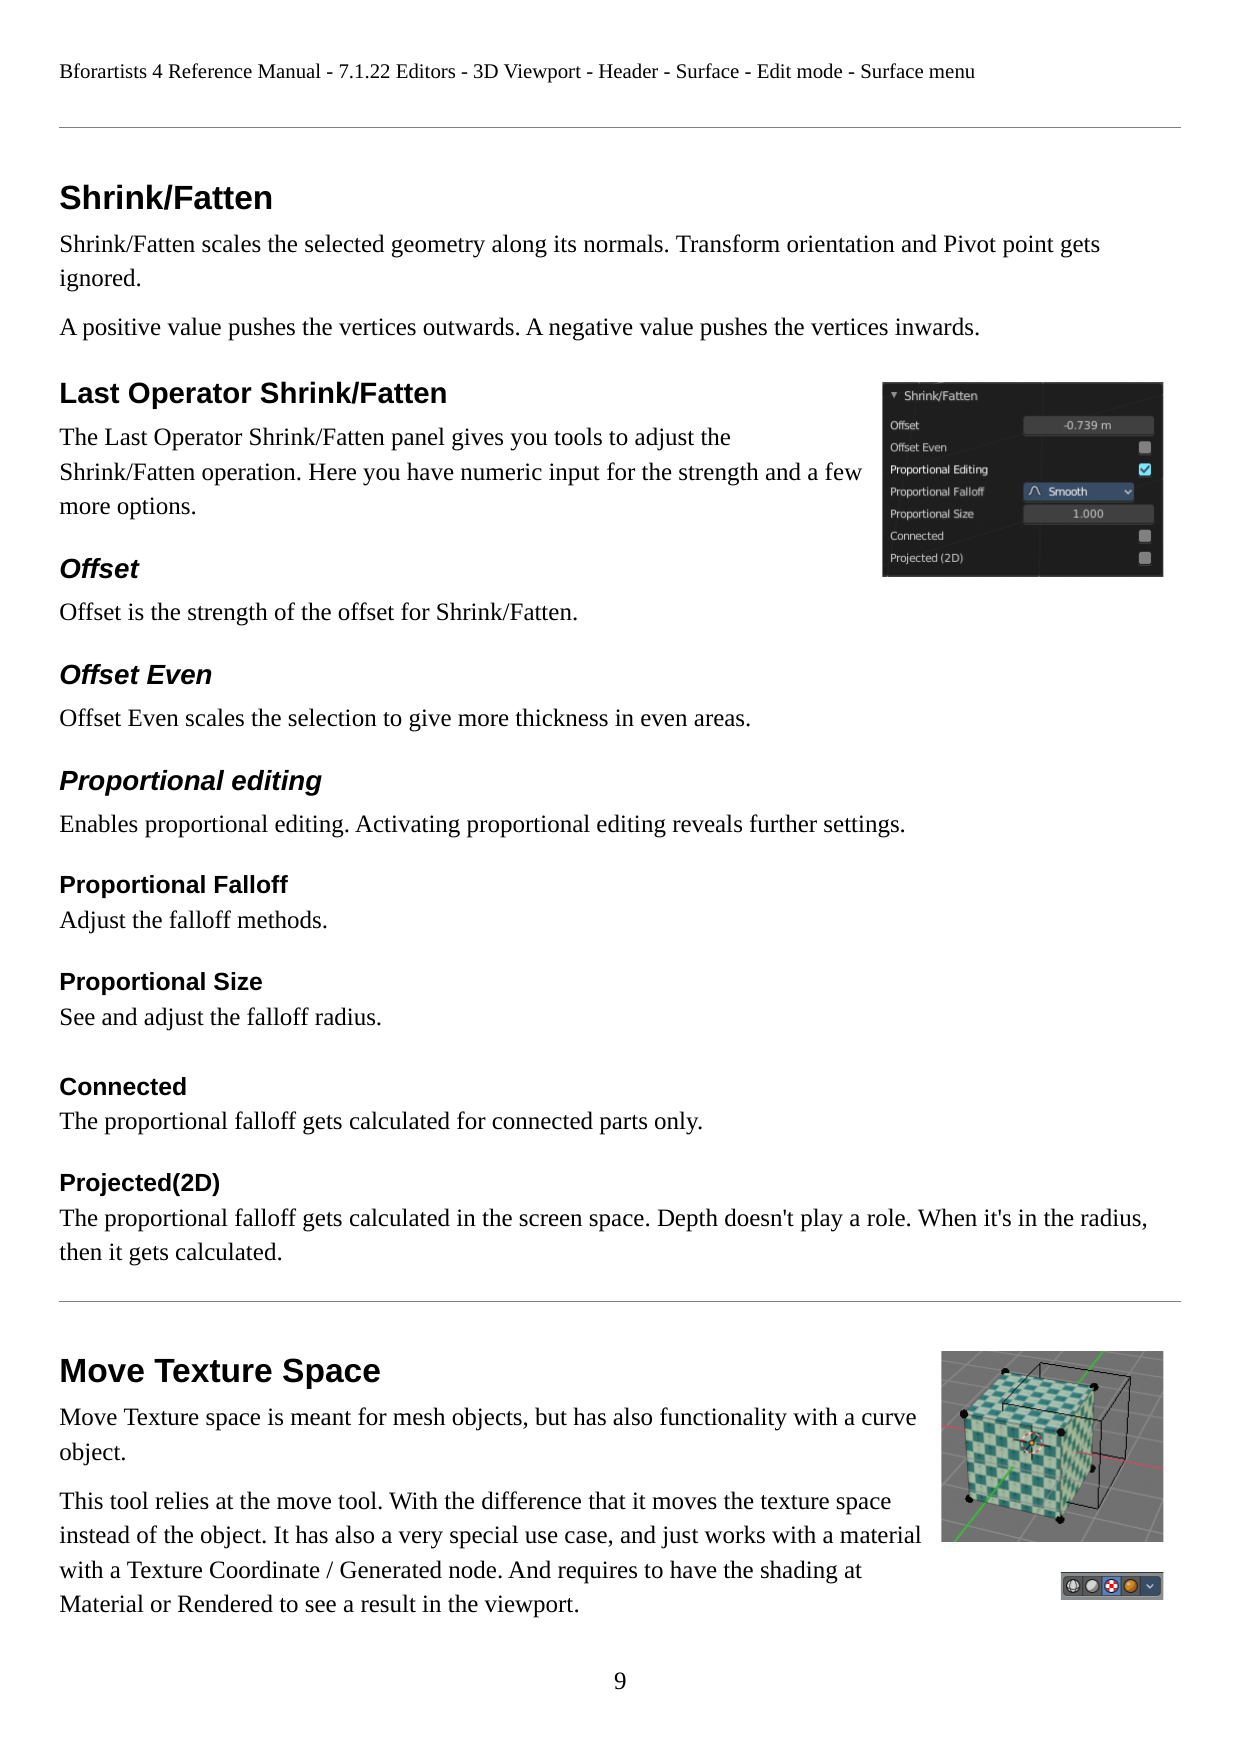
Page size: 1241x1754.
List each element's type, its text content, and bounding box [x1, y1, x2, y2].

picture [882, 382, 1164, 577]
text Shrink/Fatten scales the selected geometry along its normals. Transform orientation and Pivot point gets ignored. [59, 229, 1181, 292]
subtitle Offset Even [59, 659, 1181, 691]
text See and adjust the falloff radius. [59, 1002, 1181, 1030]
text The Last Operator Shrink/Fatten panel gives you tools to adjust the Shrink/Fatten operation. Here you have numeric input for the strength and a few more options. [59, 422, 882, 520]
subtitle Proportional Falloff [59, 871, 1181, 899]
subtitle Move Texture Space [59, 1351, 941, 1390]
text A positive value pushes the vertices outwards. A negative value pushes the vertices inwards. [59, 312, 1181, 341]
subtitle Connected [59, 1072, 1181, 1100]
subtitle [1164, 1351, 1181, 1390]
text This tool relies at the move tool. With the difference that it moves the texture space instead of the object. It has also a very special use case, and just works with a material with a Texture Coordinate / Generated node. And requires to have the shading at Material or Rendered to see a result in the viewport. [59, 1486, 1181, 1618]
text Offset is the strength of the offset for Shrink/Fatten. [59, 597, 1181, 626]
text Adjust the falloff methods. [59, 905, 1181, 934]
text The proportional falloff gets calculated for connected parts only. [59, 1106, 1181, 1135]
subtitle Offset [59, 553, 1181, 584]
subtitle Proportional editing [59, 764, 1181, 796]
picture [941, 1351, 1164, 1542]
text Enables proportional editing. Activating proportional editing reveals further settings. [59, 809, 1181, 838]
text The proportional falloff gets calculated in the screen space. Depth doesn't play a role. When it's in the radius, then it gets calculated. [59, 1203, 1181, 1266]
subtitle Last Operator Shrink/Fatten [59, 376, 1181, 410]
picture [1060, 1572, 1164, 1600]
subtitle Proportional Size [59, 967, 1181, 995]
text Offset Even scales the selection to give more thickness in even areas. [59, 703, 1181, 732]
text Move Texture space is meant for mesh objects, but has also functionality with a curve object. [59, 1402, 941, 1466]
subtitle Projected(2D) [59, 1168, 1181, 1197]
subtitle Shrink/Fatten [59, 178, 1181, 216]
